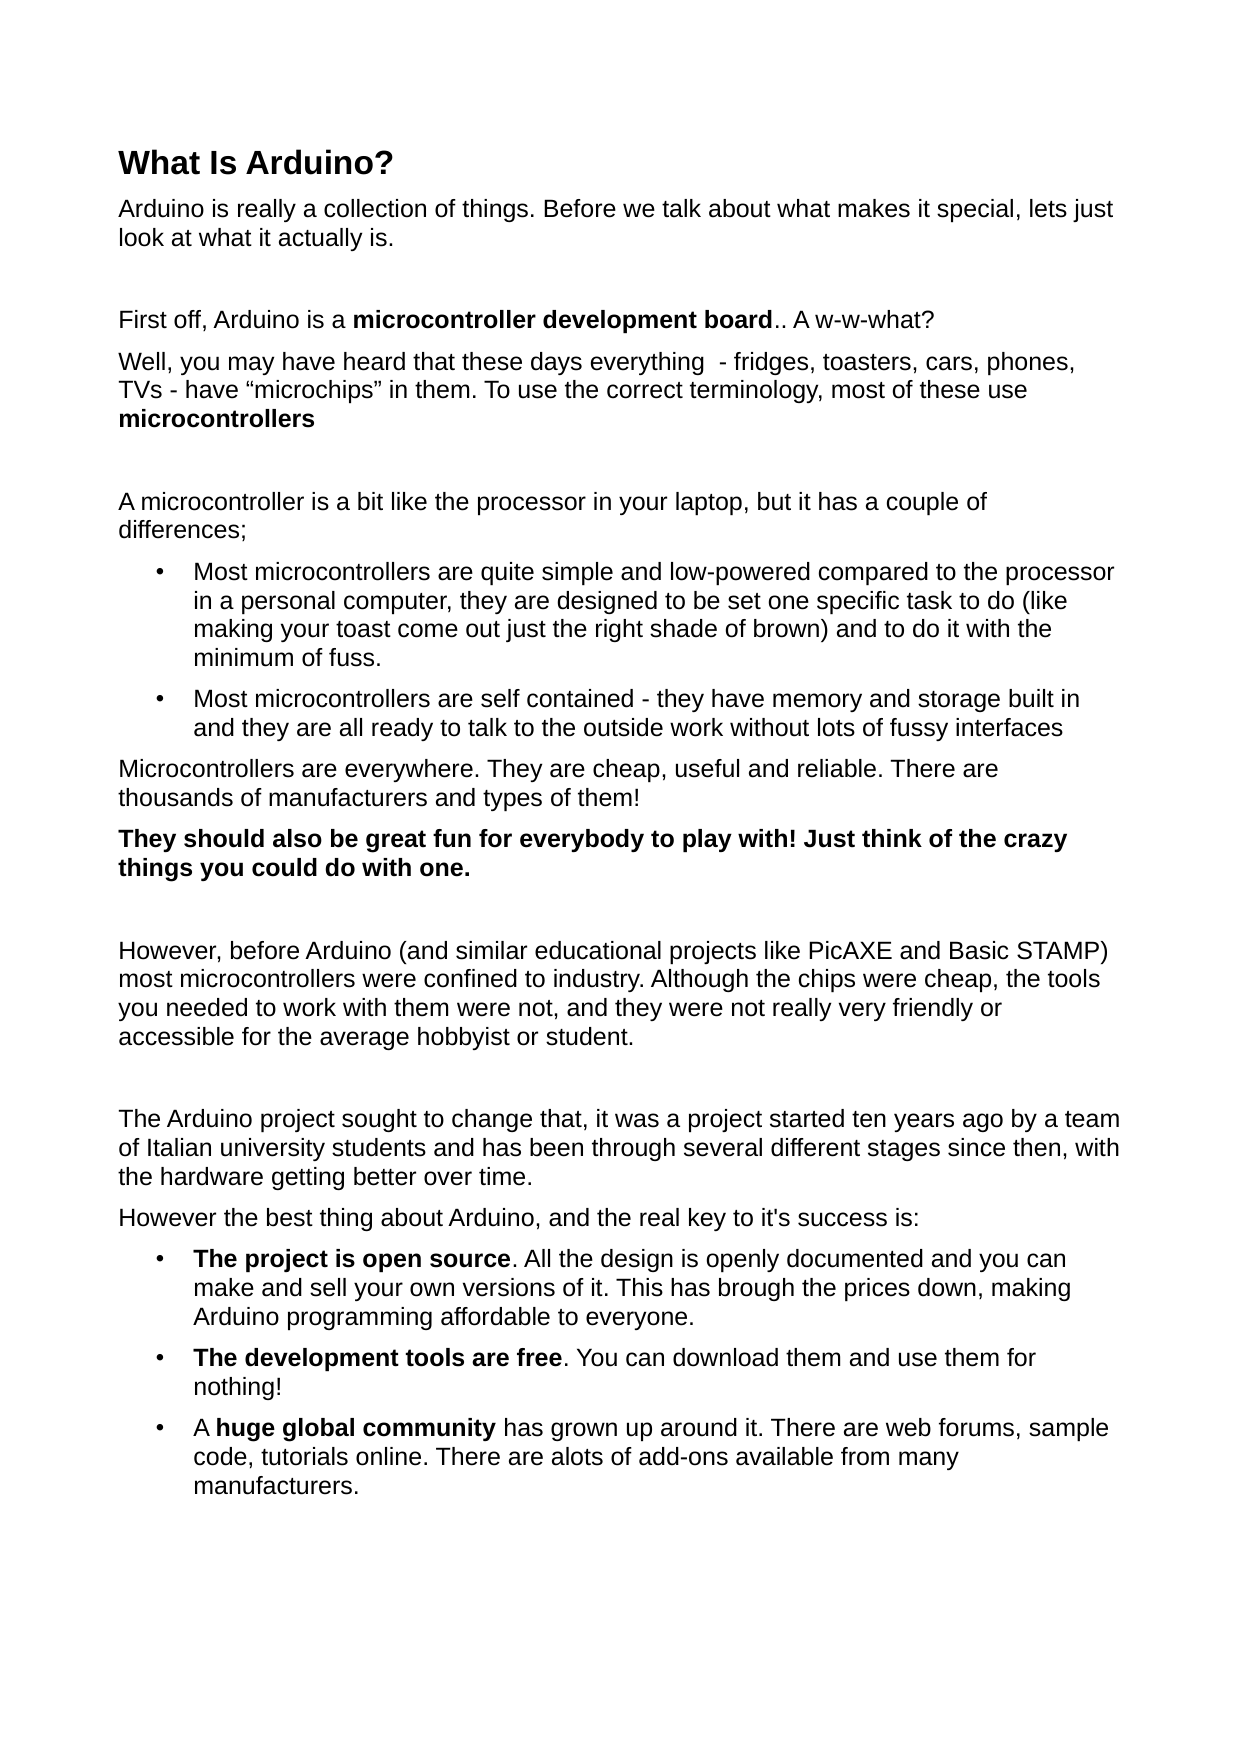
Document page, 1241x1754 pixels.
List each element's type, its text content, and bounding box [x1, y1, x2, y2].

list The project is open source. All the design is openly documented and you can make and sell your own versions of it. This has brough the prices down, making Arduino programming affordable to everyone. [156, 1244, 1122, 1331]
text A microcontroller is a bit like the processor in your laptop, but it has a couple of differences; [118, 487, 1122, 544]
text Well, you may have heard that these days everything - fridges, toasters, cars, phones, TVs - have “microchips” in them. To use the correct terminology, most of these use microcontrollers [118, 347, 1122, 433]
text First off, Arduino is a microcontroller development board.. A w-w-what? [118, 306, 1122, 334]
text They should also be great fun for everybody to play with! Just think of the crazy things you could do with one. [118, 824, 1122, 882]
text Microcontrollers are everywhere. They are cheap, useful and reliable. There are thousands of manufacturers and types of them! [118, 754, 1122, 812]
text Arduino is really a collection of things. Before we talk about what makes it special, lets just look at what it actually is. [118, 194, 1122, 252]
text However, before Arduino (and similar educational projects like PicAXE and Basic STAMP) most microcontrollers were confined to industry. Although the chips were cheap, the tools you needed to work with them were not, and they were not really very friendly or accessible for the average hobbyist or student. [118, 936, 1122, 1051]
list The development tools are free. You can download them and use them for nothing! [156, 1343, 1122, 1401]
subtitle What Is Arduino? [118, 143, 1122, 182]
text The Arduino project sought to change that, it was a project started ten years ago by a team of Italian university students and has been through several different stages since then, with the hardware getting better over time. [118, 1104, 1122, 1191]
list Most microcontrollers are self contained - they have memory and storage built in and they are all ready to talk to the outside work without lots of fussy interfaces [156, 684, 1122, 742]
list Most microcontrollers are quite simple and low-powered compared to the processor in a personal computer, they are designed to be set one specific task to do (like making your toast come out just the right shade of brown) and to do it with the minimum of fuss. [156, 557, 1122, 672]
list A huge global community has grown up around it. There are web forums, sample code, tutorials online. There are alots of add-ons available from many manufacturers. [156, 1413, 1122, 1500]
text However the best thing about Arduino, and the real key to it's success is: [118, 1203, 1122, 1232]
